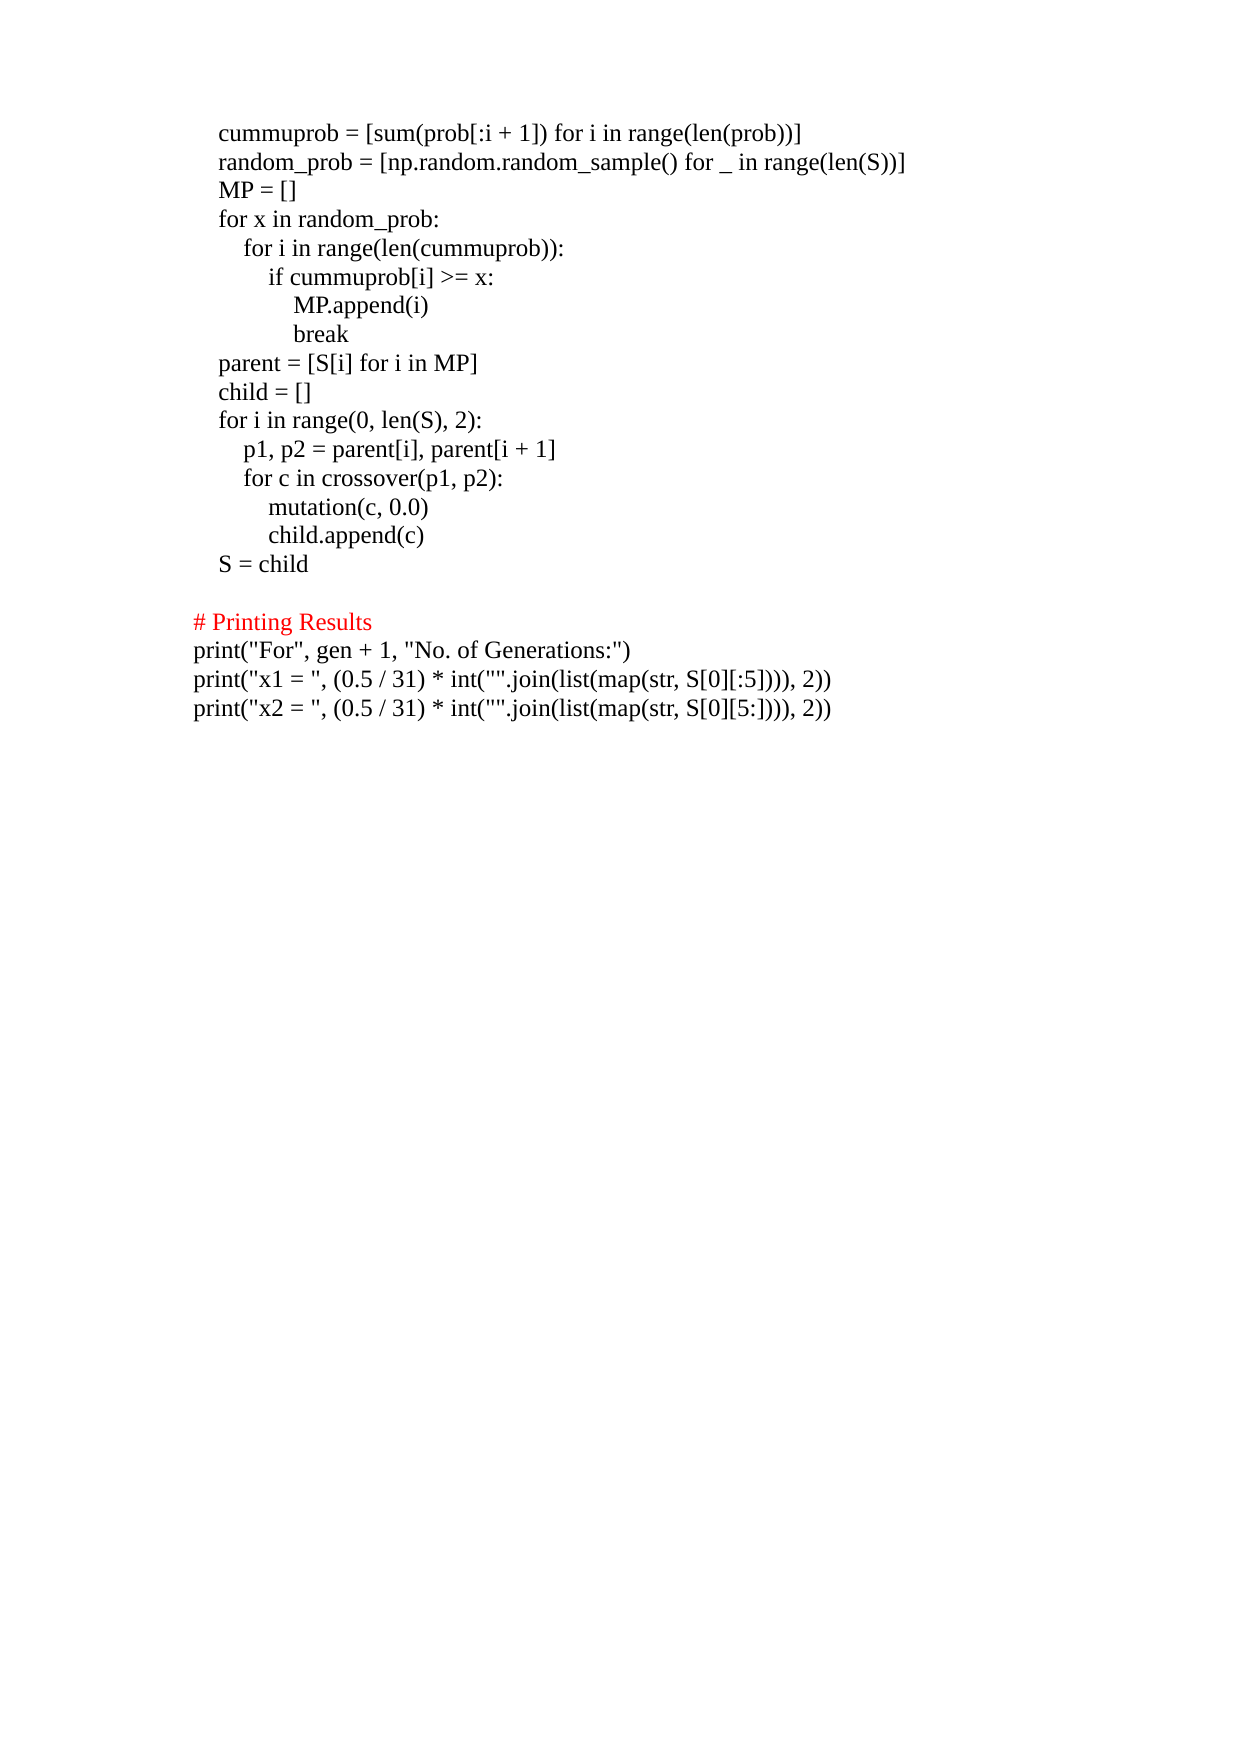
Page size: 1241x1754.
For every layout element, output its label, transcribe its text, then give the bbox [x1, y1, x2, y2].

text for x in random_prob: [193, 204, 1122, 233]
text mutation(c, 0.0) [193, 492, 1122, 521]
text for i in range(0, len(S), 2): [193, 406, 1122, 434]
text p1, p2 = parent[i], parent[i + 1] [193, 434, 1122, 463]
text random_prob = [np.random.random_sample() for _ in range(len(S))] [193, 147, 1122, 176]
text S = child [193, 549, 1122, 578]
text print("x2 = ", (0.5 / 31) * int("".join(list(map(str, S[0][5:]))), 2)) [193, 693, 1122, 722]
text if cummuprob[i] >= x: [193, 262, 1122, 291]
text # Printing Results [193, 607, 1122, 636]
text cummuprob = [sum(prob[:i + 1]) for i in range(len(prob))] [193, 118, 1122, 147]
text for i in range(len(cummuprob)): [193, 233, 1122, 262]
text child.append(c) [193, 521, 1122, 549]
text print("x1 = ", (0.5 / 31) * int("".join(list(map(str, S[0][:5]))), 2)) [193, 664, 1122, 693]
text MP.append(i) [193, 291, 1122, 319]
text break [193, 319, 1122, 348]
text MP = [] [193, 176, 1122, 204]
text parent = [S[i] for i in MP] [193, 348, 1122, 377]
text print("For", gen + 1, "No. of Generations:") [193, 636, 1122, 664]
text child = [] [193, 377, 1122, 406]
text for c in crossover(p1, p2): [193, 463, 1122, 492]
